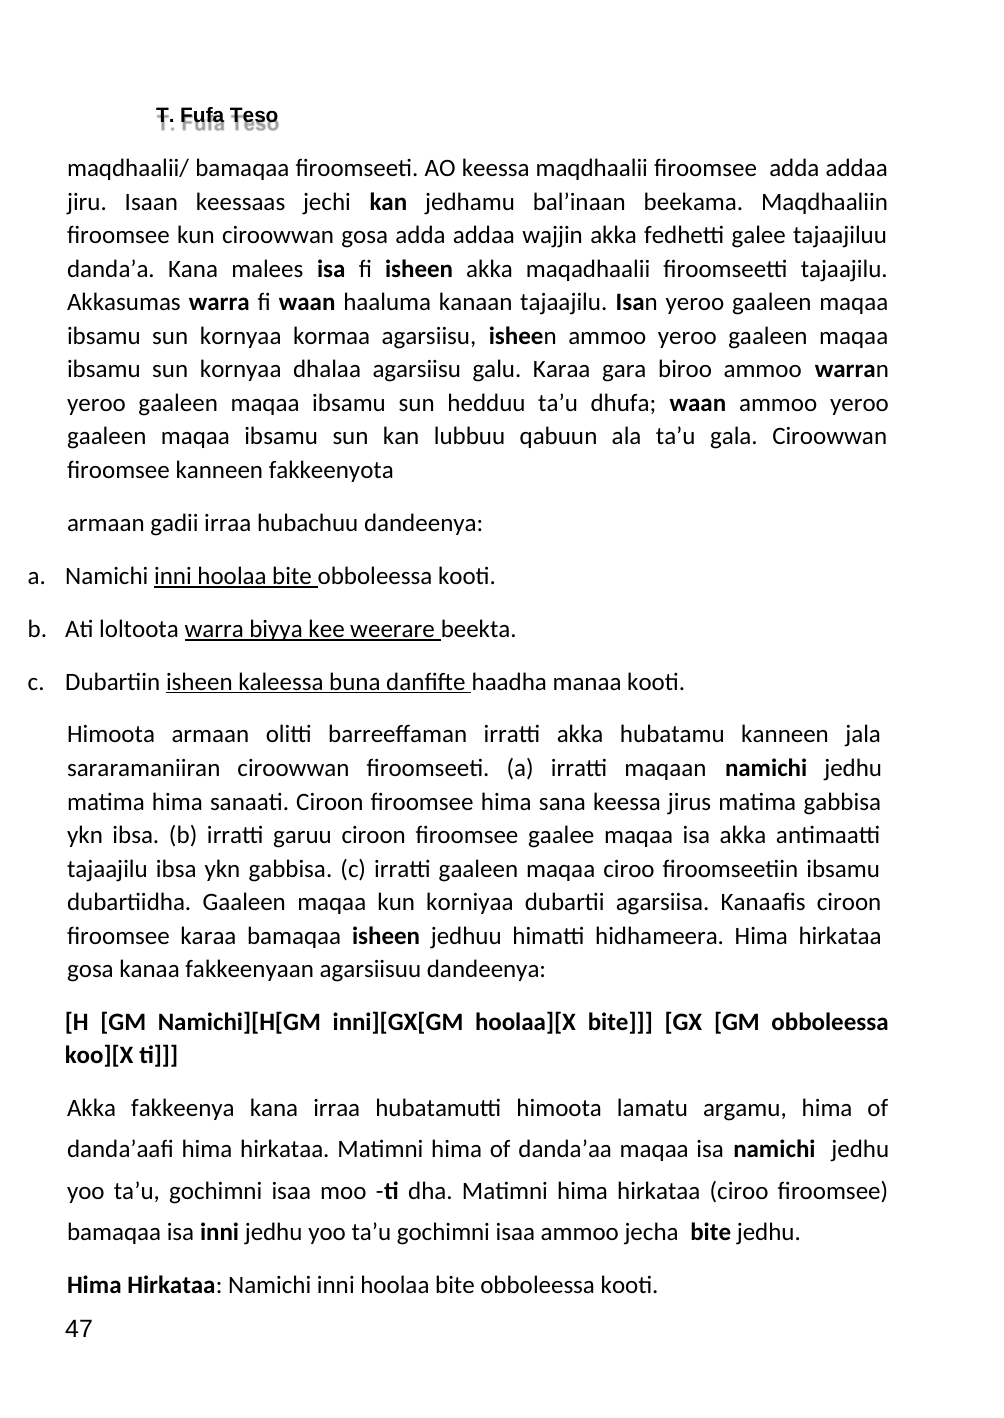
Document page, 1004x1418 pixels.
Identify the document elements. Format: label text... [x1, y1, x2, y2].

text armaan gadii irraa hubachuu dandeenya: [67, 507, 889, 538]
picture [142, 102, 311, 149]
list Ati loltoota warra biyya kee weerare beekta. [27, 613, 889, 644]
text Hima Hirkataa: Namichi inni hoolaa bite obboleessa kooti. [67, 1269, 889, 1300]
list Namichi inni hoolaa bite obboleessa kooti. [27, 560, 889, 591]
list Dubartiin isheen kaleessa buna danfifte haadha manaa kooti. [27, 666, 889, 696]
text maqdhaalii/ bamaqaa firoomseeti. AO keessa maqdhaalii firoomsee adda addaa jiru. Isaan keessaas jechi kan jedhamu bal’inaan beekama. Maqdhaaliin firoomsee kun ciroowwan gosa adda addaa wajjin akka fedhetti galee tajaajiluu danda’a. Kana malees isa fi isheen akka maqadhaalii firoomseetti tajaajilu. Akkasumas warra fi waan haaluma kanaan tajaajilu. Isan yeroo gaaleen maqaa ibsamu sun kornyaa kormaa agarsiisu, isheen ammoo yeroo gaaleen maqaa ibsamu sun kornyaa dhalaa agarsiisu galu. Karaa gara biroo ammoo warran yeroo gaaleen maqaa ibsamu sun hedduu ta’u dhufa; waan ammoo yeroo gaaleen maqaa ibsamu sun kan lubbuu qabuun ala ta’u gala. Ciroowwan firoomsee kanneen fakkeenyota [67, 152, 889, 484]
text Akka fakkeenya kana irraa hubatamutti himoota lamatu argamu, hima of danda’aafi hima hirkataa. Matimni hima of danda’aa maqaa isa namichi jedhu yoo ta’u, gochimni isaa moo -ti dha. Matimni hima hirkataa (ciroo firoomsee) bamaqaa isa inni jedhu yoo ta’u gochimni isaa ammoo jecha bite jedhu. [67, 1092, 889, 1247]
text Himoota armaan olitti barreeffaman irratti akka hubatamu kanneen jala sararamaniiran ciroowwan firoomseeti. (a) irratti maqaan namichi jedhu matima hima sanaati. Ciroon firoomsee hima sana keessa jirus matima gabbisa ykn ibsa. (b) irratti garuu ciroon firoomsee gaalee maqaa isa akka antimaatti tajaajilu ibsa ykn gabbisa. (c) irratti gaaleen maqaa ciroo firoomseetiin ibsamu dubartiidha. Gaaleen maqaa kun korniyaa dubartii agarsiisa. Kanaafis ciroon firoomsee karaa bamaqaa isheen jedhuu himatti hidhameera. Hima hirkataa gosa kanaa fakkeenyaan agarsiisuu dandeenya: [67, 719, 882, 984]
text [H [GM Namichi][H[GM inni][GX[GM hoolaa][X bite]]] [GX [GM obboleessa koo][X ti]]] [64, 1006, 890, 1069]
